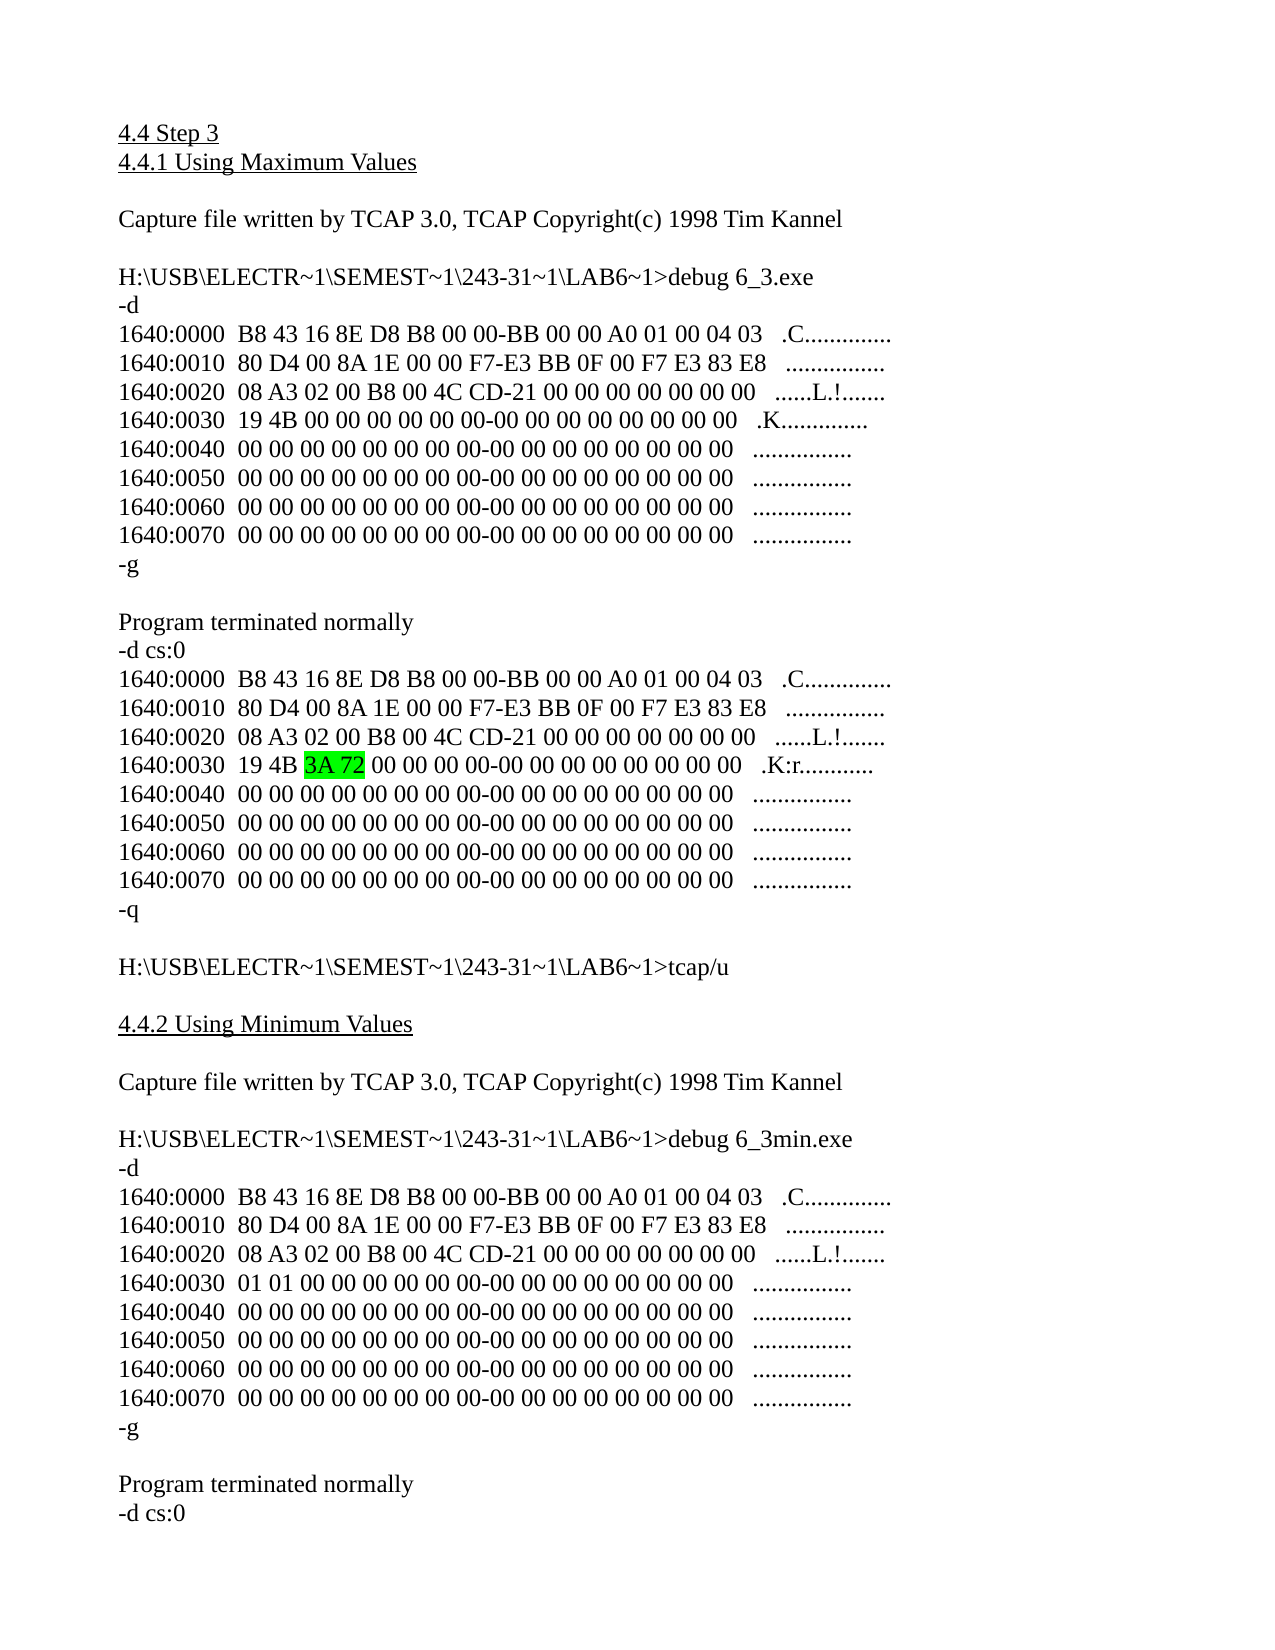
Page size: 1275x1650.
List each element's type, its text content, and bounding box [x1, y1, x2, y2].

text 1640:0060 00 00 00 00 00 00 00 00-00 00 00 00 00 00 00 00 ................ [118, 492, 1157, 521]
text Program terminated normally [118, 607, 1157, 636]
text 1640:0060 00 00 00 00 00 00 00 00-00 00 00 00 00 00 00 00 ................ [118, 1354, 1157, 1383]
text 1640:0060 00 00 00 00 00 00 00 00-00 00 00 00 00 00 00 00 ................ [118, 837, 1157, 866]
text Program terminated normally [118, 1469, 1157, 1498]
text -g [118, 549, 1157, 578]
text 1640:0070 00 00 00 00 00 00 00 00-00 00 00 00 00 00 00 00 ................ [118, 1383, 1157, 1412]
text -d cs:0 [118, 1498, 1157, 1527]
text 1640:0030 19 4B 00 00 00 00 00 00-00 00 00 00 00 00 00 00 .K.............. [118, 406, 1157, 434]
text 1640:0000 B8 43 16 8E D8 B8 00 00-BB 00 00 A0 01 00 04 03 .C.............. [118, 319, 1157, 348]
text H:\USB\ELECTR~1\SEMEST~1\243-31~1\LAB6~1>debug 6_3.exe [118, 262, 1157, 291]
text 1640:0040 00 00 00 00 00 00 00 00-00 00 00 00 00 00 00 00 ................ [118, 434, 1157, 463]
text 1640:0010 80 D4 00 8A 1E 00 00 F7-E3 BB 0F 00 F7 E3 83 E8 ................ [118, 348, 1157, 377]
text H:\USB\ELECTR~1\SEMEST~1\243-31~1\LAB6~1>debug 6_3min.exe [118, 1124, 1157, 1153]
text 1640:0000 B8 43 16 8E D8 B8 00 00-BB 00 00 A0 01 00 04 03 .C.............. [118, 664, 1157, 693]
text 1640:0030 01 01 00 00 00 00 00 00-00 00 00 00 00 00 00 00 ................ [118, 1268, 1157, 1297]
text Capture file written by TCAP 3.0, TCAP Copyright(c) 1998 Tim Kannel [118, 204, 1157, 233]
text 1640:0020 08 A3 02 00 B8 00 4C CD-21 00 00 00 00 00 00 00 ......L.!....... [118, 1239, 1157, 1268]
text 4.4.1 Using Maximum Values [118, 147, 1157, 176]
text Capture file written by TCAP 3.0, TCAP Copyright(c) 1998 Tim Kannel [118, 1067, 1157, 1096]
text 1640:0010 80 D4 00 8A 1E 00 00 F7-E3 BB 0F 00 F7 E3 83 E8 ................ [118, 1211, 1157, 1239]
text 4.4 Step 3 [118, 118, 1157, 147]
text 1640:0010 80 D4 00 8A 1E 00 00 F7-E3 BB 0F 00 F7 E3 83 E8 ................ [118, 693, 1157, 722]
text 1640:0030 19 4B 3A 72 00 00 00 00-00 00 00 00 00 00 00 00 .K:r............ [118, 751, 1157, 779]
text 1640:0050 00 00 00 00 00 00 00 00-00 00 00 00 00 00 00 00 ................ [118, 463, 1157, 492]
text -d [118, 1153, 1157, 1182]
text -q [118, 894, 1157, 923]
text 1640:0070 00 00 00 00 00 00 00 00-00 00 00 00 00 00 00 00 ................ [118, 866, 1157, 894]
text 1640:0020 08 A3 02 00 B8 00 4C CD-21 00 00 00 00 00 00 00 ......L.!....... [118, 722, 1157, 751]
text -d cs:0 [118, 636, 1157, 664]
text 1640:0020 08 A3 02 00 B8 00 4C CD-21 00 00 00 00 00 00 00 ......L.!....... [118, 377, 1157, 406]
text 1640:0000 B8 43 16 8E D8 B8 00 00-BB 00 00 A0 01 00 04 03 .C.............. [118, 1182, 1157, 1211]
text -g [118, 1412, 1157, 1441]
text -d [118, 291, 1157, 319]
text H:\USB\ELECTR~1\SEMEST~1\243-31~1\LAB6~1>tcap/u [118, 952, 1157, 981]
text 1640:0070 00 00 00 00 00 00 00 00-00 00 00 00 00 00 00 00 ................ [118, 521, 1157, 549]
text 4.4.2 Using Minimum Values [118, 1009, 1157, 1038]
text 1640:0050 00 00 00 00 00 00 00 00-00 00 00 00 00 00 00 00 ................ [118, 1326, 1157, 1354]
text 1640:0040 00 00 00 00 00 00 00 00-00 00 00 00 00 00 00 00 ................ [118, 1297, 1157, 1326]
text 1640:0040 00 00 00 00 00 00 00 00-00 00 00 00 00 00 00 00 ................ [118, 779, 1157, 808]
text 1640:0050 00 00 00 00 00 00 00 00-00 00 00 00 00 00 00 00 ................ [118, 808, 1157, 837]
